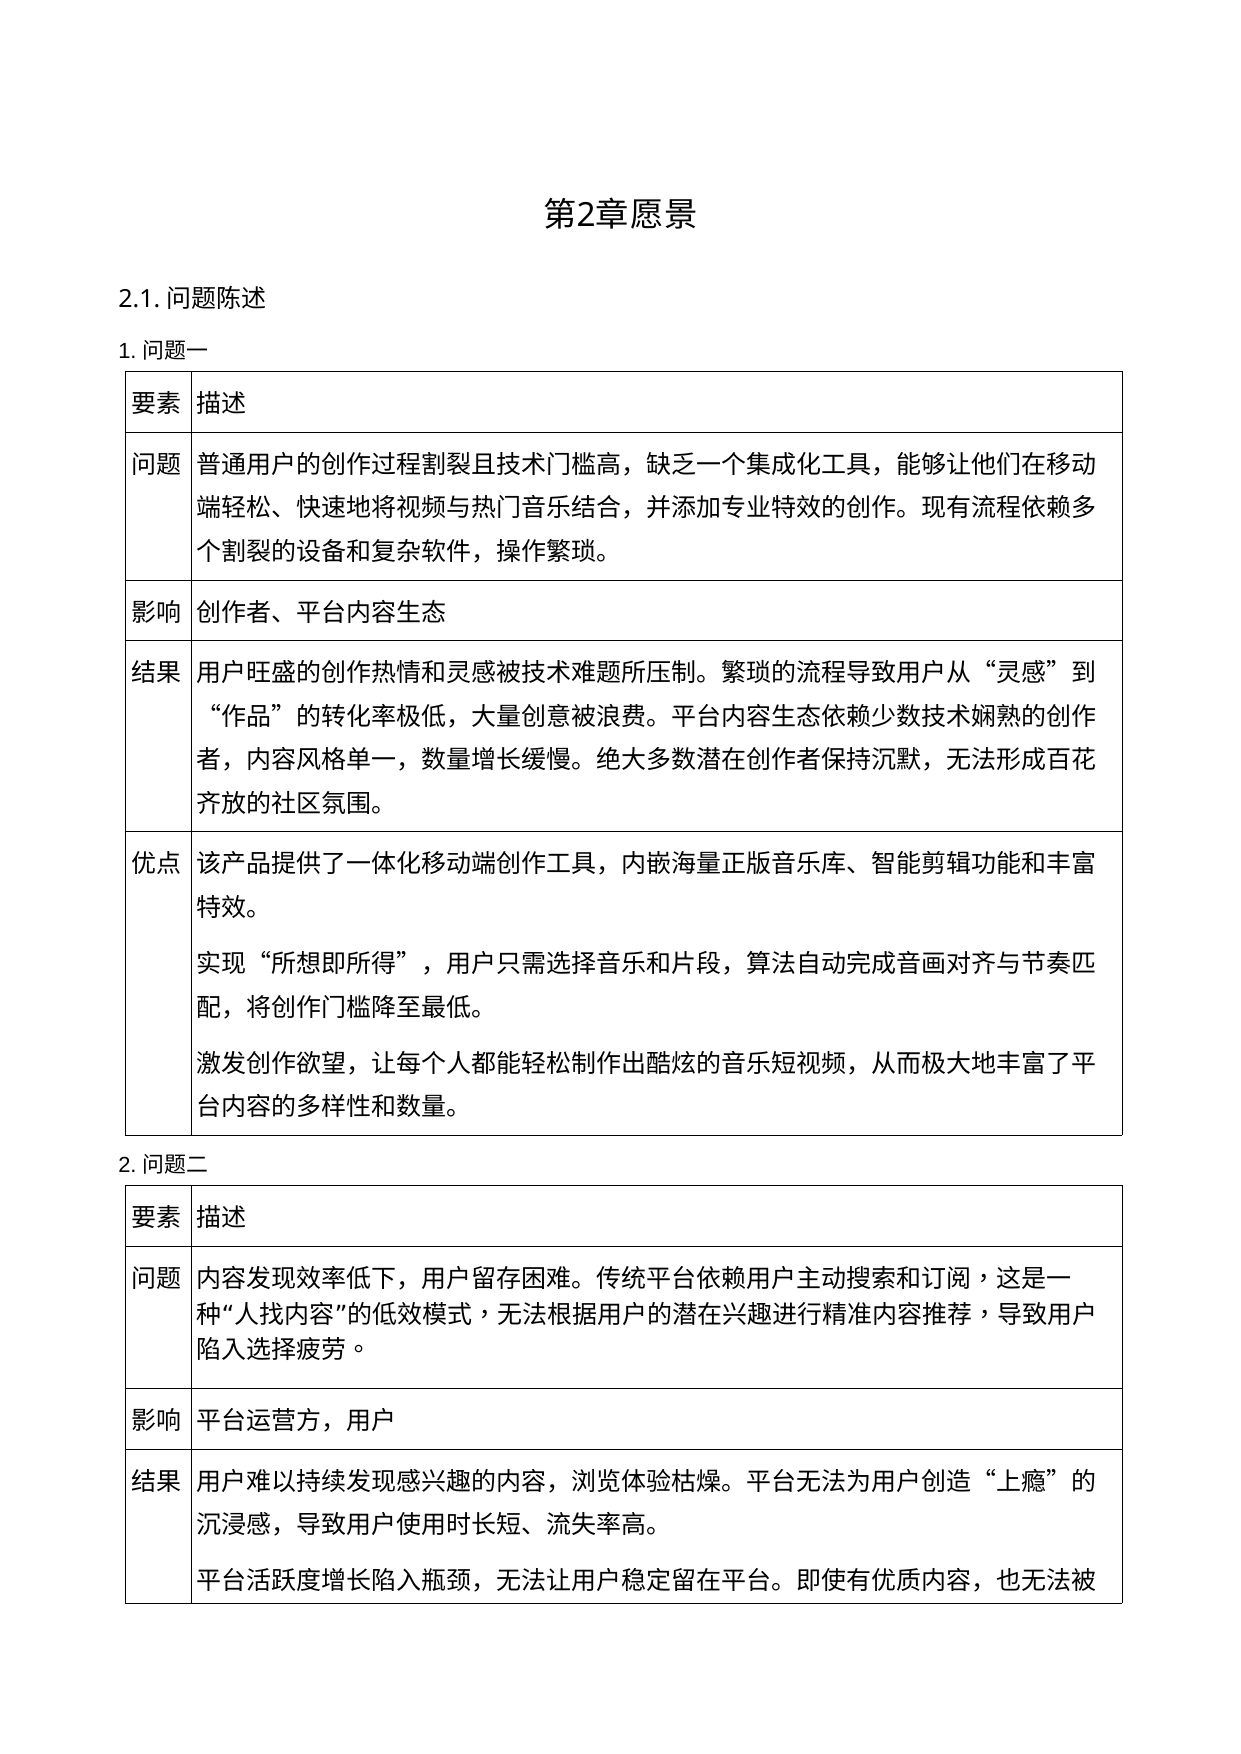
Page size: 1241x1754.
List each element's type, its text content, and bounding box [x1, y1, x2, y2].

table_cell 问题 [126, 1247, 191, 1388]
table_cell 普通用户的创作过程割裂且技术门槛高，缺乏一个集成化工具，能够让他们在移动端轻松、快速地将视频与热门音乐结合，并添加专业特效的创作。现有流程依赖多个割裂的设备和复杂软件，操作繁琐。 [192, 433, 1122, 580]
table_cell 结果 [126, 1450, 191, 1603]
subtitle 问题一 [118, 333, 1122, 365]
table_cell 内容发现效率低下，用户留存困难。传统平台依赖用户主动搜索和订阅，这是一种“人找内容”的低效模式，无法根据用户的潜在兴趣进行精准内容推荐，导致用户陷入选择疲劳。 [192, 1247, 1122, 1388]
subtitle 问题陈述 [118, 278, 1122, 314]
table_header 要素 [126, 1186, 191, 1246]
table_cell 影响 [126, 1389, 191, 1449]
table_header 要素 [126, 372, 191, 432]
table_cell 平台运营方，用户 [192, 1389, 1122, 1449]
table_cell 用户难以持续发现感兴趣的内容，浏览体验枯燥。平台无法为用户创造“上瘾”的沉浸感，导致用户使用时长短、流失率高。 平台活跃度增长陷入瓶颈，无法让用户稳定留在平台。即使有优质内容，也无法被 [192, 1450, 1122, 1603]
table_cell 用户旺盛的创作热情和灵感被技术难题所压制。繁琐的流程导致用户从“灵感”到“作品”的转化率极低，大量创意被浪费。平台内容生态依赖少数技术娴熟的创作者，内容风格单一，数量增长缓慢。绝大多数潜在创作者保持沉默，无法形成百花齐放的社区氛围。 [192, 641, 1122, 831]
table_cell 创作者、平台内容生态 [192, 581, 1122, 640]
table_cell 问题 [126, 433, 191, 580]
table_header 描述 [192, 372, 1122, 432]
table_header 描述 [192, 1186, 1122, 1246]
table_cell 影响 [126, 581, 191, 640]
table_cell 优点 [126, 832, 191, 1135]
table_cell 结果 [126, 641, 191, 831]
subtitle 愿景 [118, 188, 1122, 236]
subtitle 问题二 [118, 1147, 1122, 1179]
table_cell 该产品提供了一体化移动端创作工具，内嵌海量正版音乐库、智能剪辑功能和丰富特效。 实现“所想即所得”，用户只需选择音乐和片段，算法自动完成音画对齐与节奏匹配，将创作门槛降至最低。 激发创作欲望，让每个人都能轻松制作出酷炫的音乐短视频，从而极大地丰富了平台内容的多样性和数量。 [192, 832, 1122, 1135]
